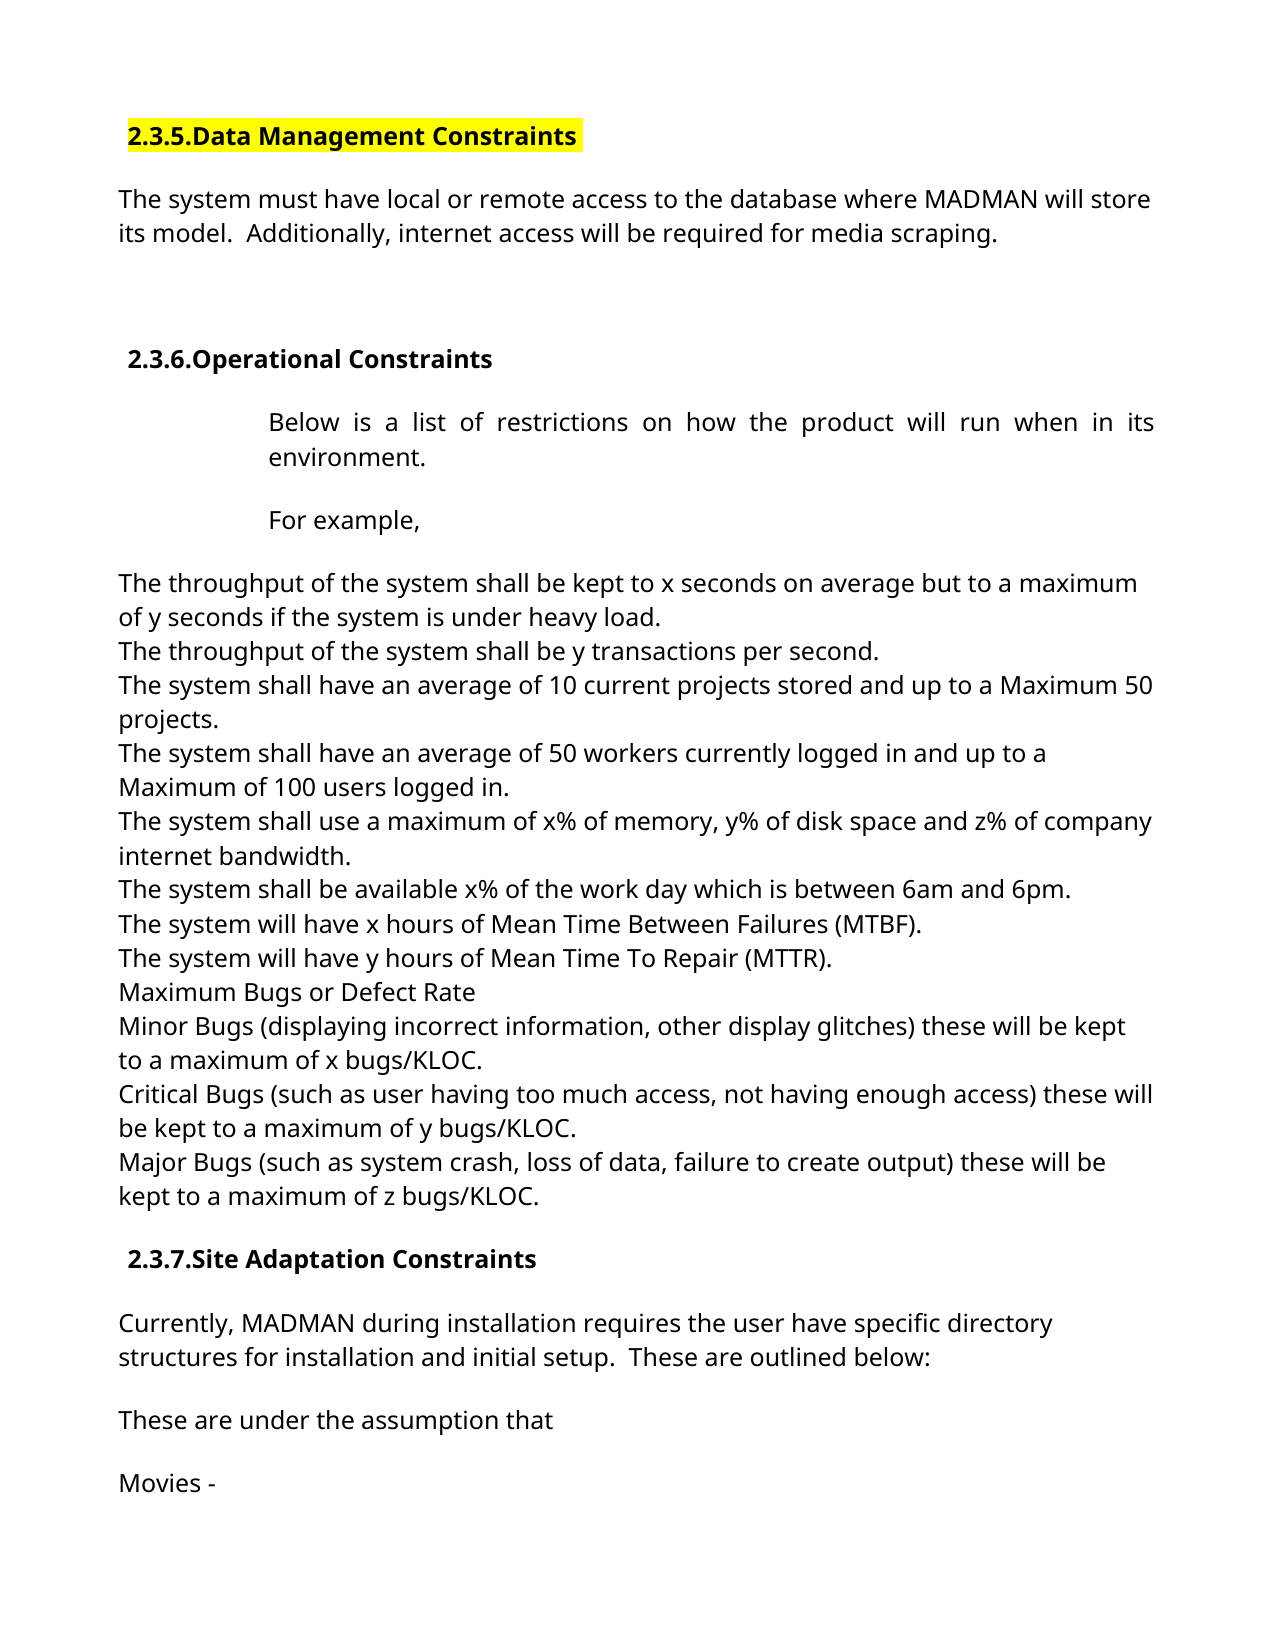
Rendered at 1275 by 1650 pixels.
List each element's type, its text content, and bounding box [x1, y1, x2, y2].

text The throughput of the system shall be y transactions per second. [887, 634, 1157, 668]
text The system shall have an average of 50 workers currently logged in and up to a Maximum of 100 users logged in. [517, 736, 1157, 804]
subtitle 2.3.6.Operational Constraints [500, 342, 1147, 376]
text The system will have y hours of Mean Time To Repair (MTTR). [839, 940, 1157, 974]
text Maximum Bugs or Defect Rate [482, 974, 1157, 1008]
text Minor Bugs (displaying incorrect information, other display glitches) these will be kept to a maximum of x bugs/KLOC. [118, 1008, 1157, 1077]
text Currently, MADMAN during installation requires the user have specific directory structures for installation and initial setup. These are outlined below: [938, 1305, 1157, 1373]
text The throughput of the system shall be kept to x seconds on average but to a maximum of y seconds if the system is under heavy load. [668, 566, 1157, 634]
text Major Bugs (such as system crash, loss of data, failure to create output) these will be kept to a maximum of z bugs/KLOC. [546, 1145, 1157, 1213]
text The system will have x hours of Mean Time Between Failures (MTBF). [929, 906, 1157, 940]
text The system must have local or remote access to the database where MADMAN will store its model. Additionally, internet access will be required for media scraping. [1012, 181, 1157, 249]
text Critical Bugs (such as user having too much access, not having enough access) these will be kept to a maximum of y bugs/KLOC. [583, 1077, 1157, 1145]
text The system shall have an average of 10 current projects stored and up to a Maximum 50 projects. [226, 668, 1157, 736]
text For example, [268, 502, 1157, 536]
text The system shall use a maximum of x% of memory, y% of disk space and z% of company internet bandwidth. [358, 804, 1157, 872]
text Below is a list of restrictions on how the product will run when in its environment. [433, 439, 1157, 473]
text The system shall be available x% of the work day which is between 6am and 6pm. [1079, 872, 1157, 906]
text Movies - [222, 1466, 1157, 1500]
subtitle 2.3.7.Site Adaptation Constraints [543, 1242, 1147, 1276]
text These are under the assumption that [118, 1402, 1157, 1437]
subtitle 2.3.5.Data Management Constraints [127, 118, 1147, 152]
